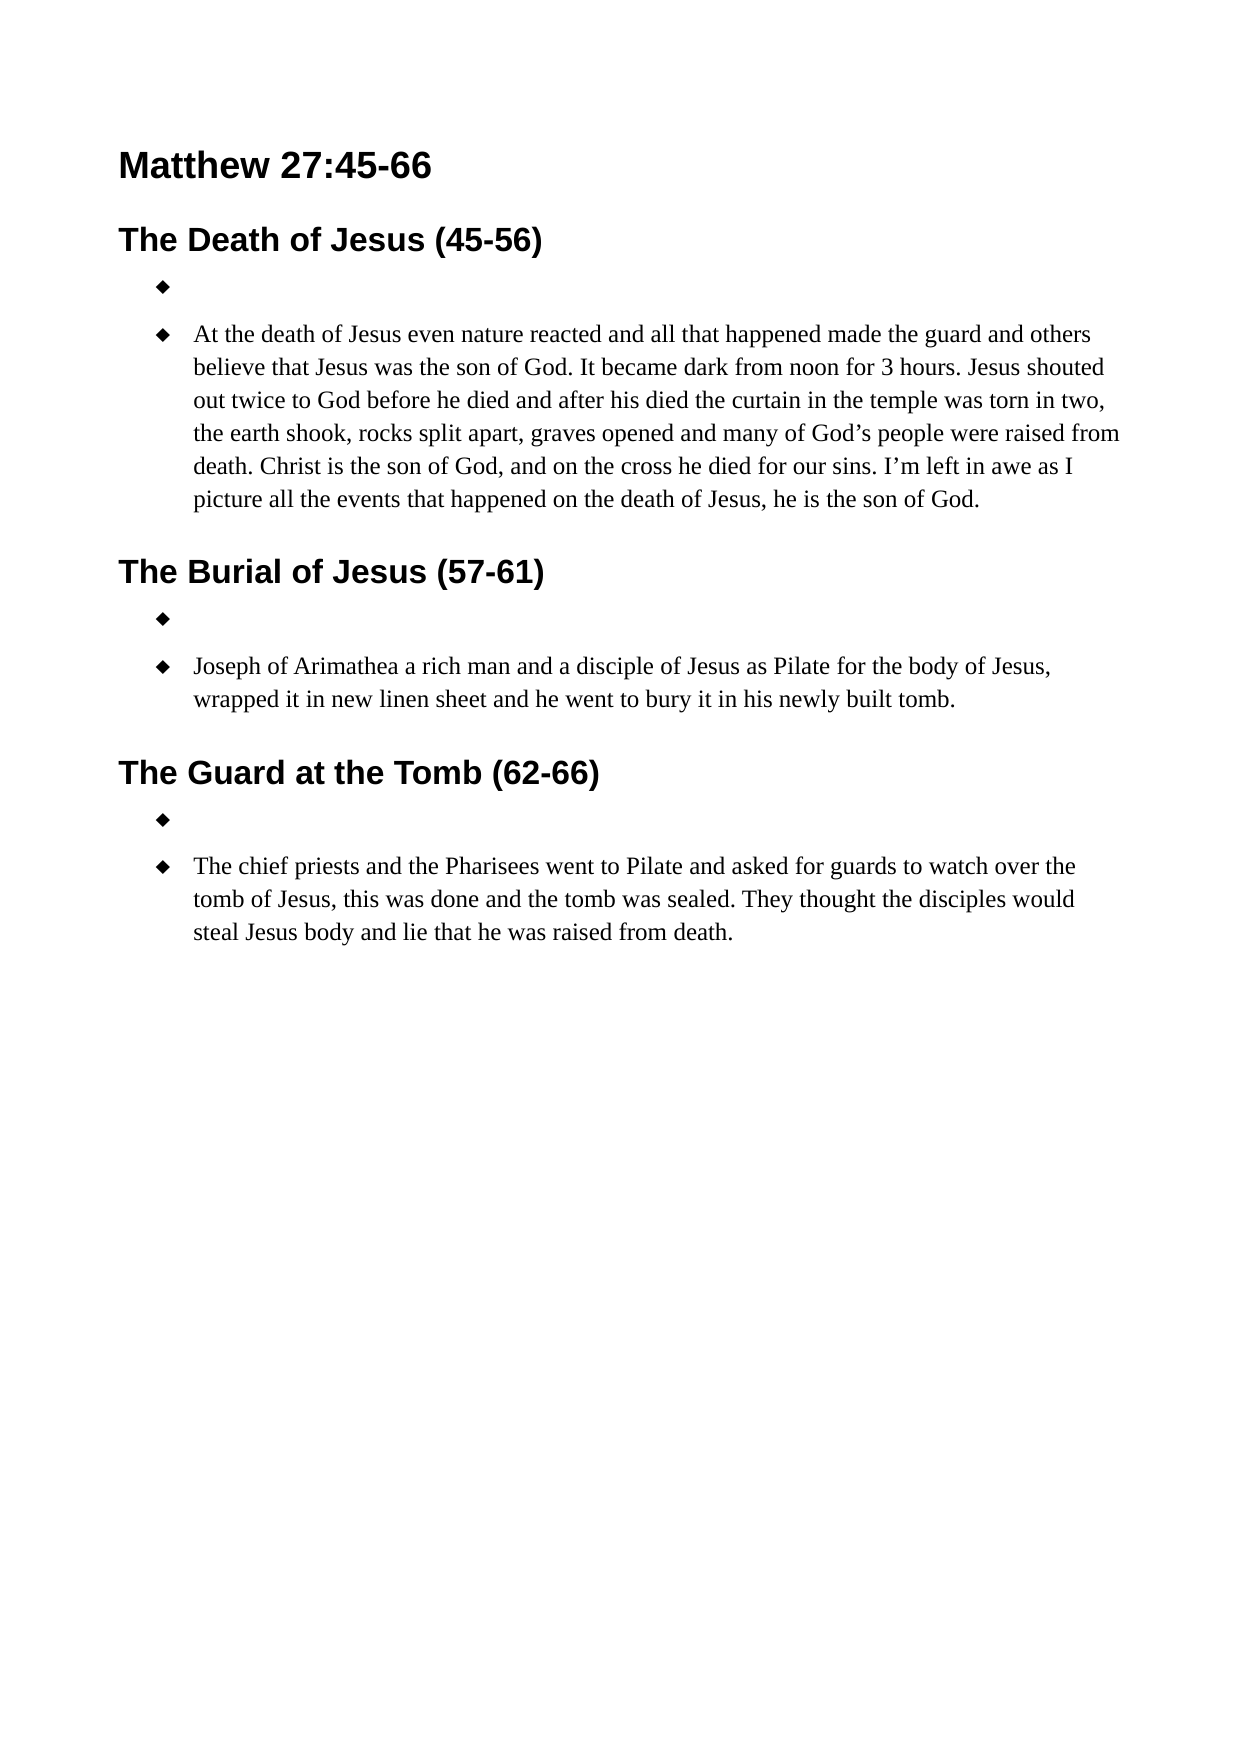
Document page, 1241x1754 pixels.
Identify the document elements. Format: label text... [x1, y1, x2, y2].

subtitle The Burial of Jesus (57-61) [118, 552, 1122, 591]
list The chief priests and the Pharisees went to Pilate and asked for guards to watch over the tomb of Jesus, this was done and the tomb was sealed. They thought the disciples would steal Jesus body and lie that he was raised from death. [156, 851, 1122, 946]
subtitle The Guard at the Tomb (62-66) [118, 753, 1122, 791]
list Joseph of Arimathea a rich man and a disciple of Jesus as Pilate for the body of Jesus, wrapped it in new linen sheet and he went to bury it in his newly built tomb. [156, 651, 1122, 713]
list At the death of Jesus even nature reacted and all that happened made the guard and others believe that Jesus was the son of God. It became dark from noon for 3 hours. Jesus shouted out twice to God before he died and after his died the curtain in the temple was torn in two, the earth shook, rocks split apart, graves opened and many of God’s people were raised from death. Christ is the son of God, and on the cross he died for our sins. I’m left in awe as I picture all the events that happened on the death of Jesus, he is the son of God. [156, 319, 1122, 513]
subtitle Matthew 27:45-66 [118, 143, 1122, 187]
subtitle The Death of Jesus (45-56) [118, 220, 1122, 259]
